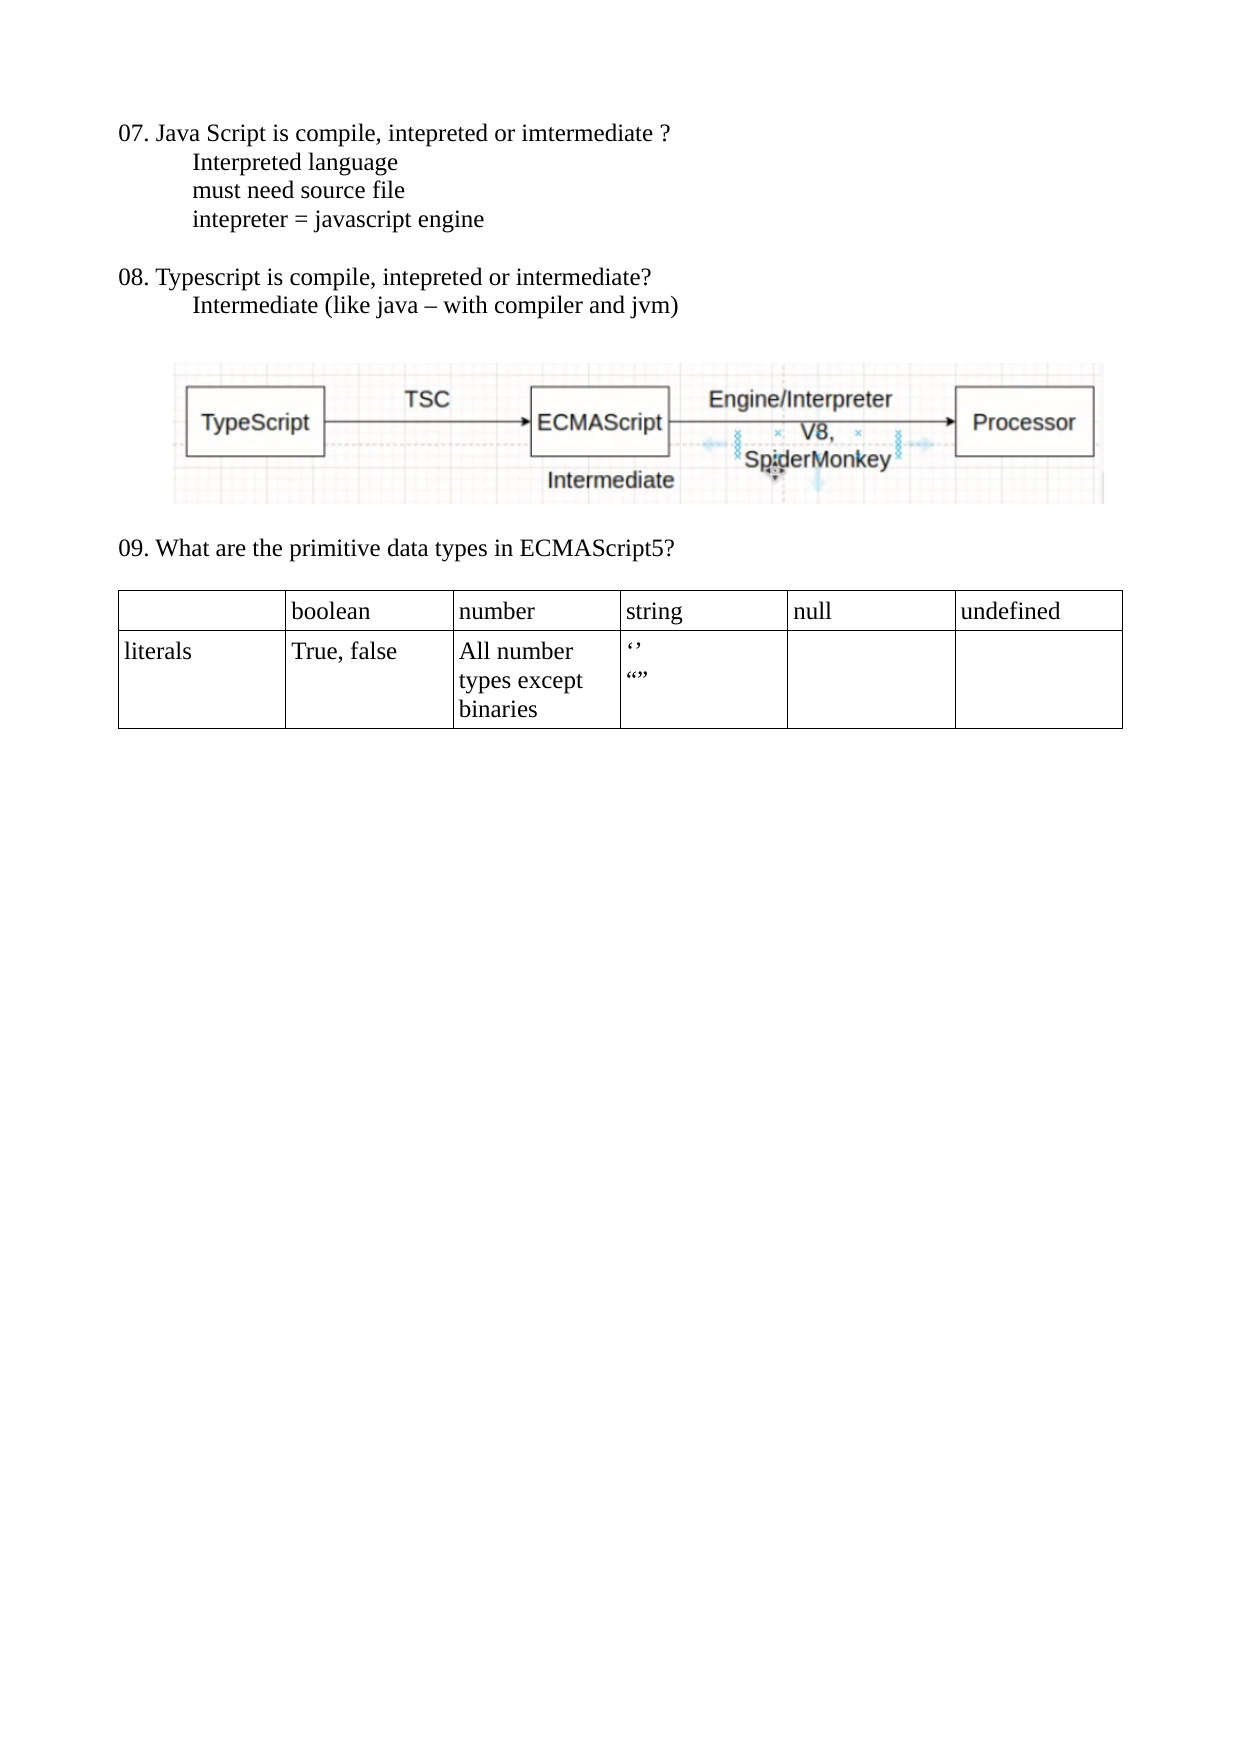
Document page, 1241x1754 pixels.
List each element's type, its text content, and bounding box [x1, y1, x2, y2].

text Intermediate (like java – with compiler and jvm) [118, 291, 1122, 319]
table_header [119, 591, 285, 630]
table_header string [621, 591, 787, 630]
table_header boolean [286, 591, 453, 630]
text 09. What are the primitive data types in ECMAScript5? [118, 533, 1122, 561]
text 07. Java Script is compile, intepreted or imtermediate ? [118, 118, 1122, 147]
table_cell True, false [286, 631, 453, 728]
text intepreter = javascript engine [118, 204, 1122, 233]
table_cell [788, 631, 955, 728]
table_header null [788, 591, 955, 630]
table_cell All number types except binaries [454, 631, 620, 728]
text 08. Typescript is compile, intepreted or intermediate? [118, 262, 1122, 291]
table_cell [956, 631, 1122, 728]
table_header undefined [956, 591, 1122, 630]
table_cell literals [119, 631, 285, 728]
table_cell ‘’ “” [621, 631, 787, 728]
text must need source file [118, 176, 1122, 204]
table_header number [454, 591, 620, 630]
picture [172, 363, 1105, 504]
text Interpreted language [118, 147, 1122, 176]
